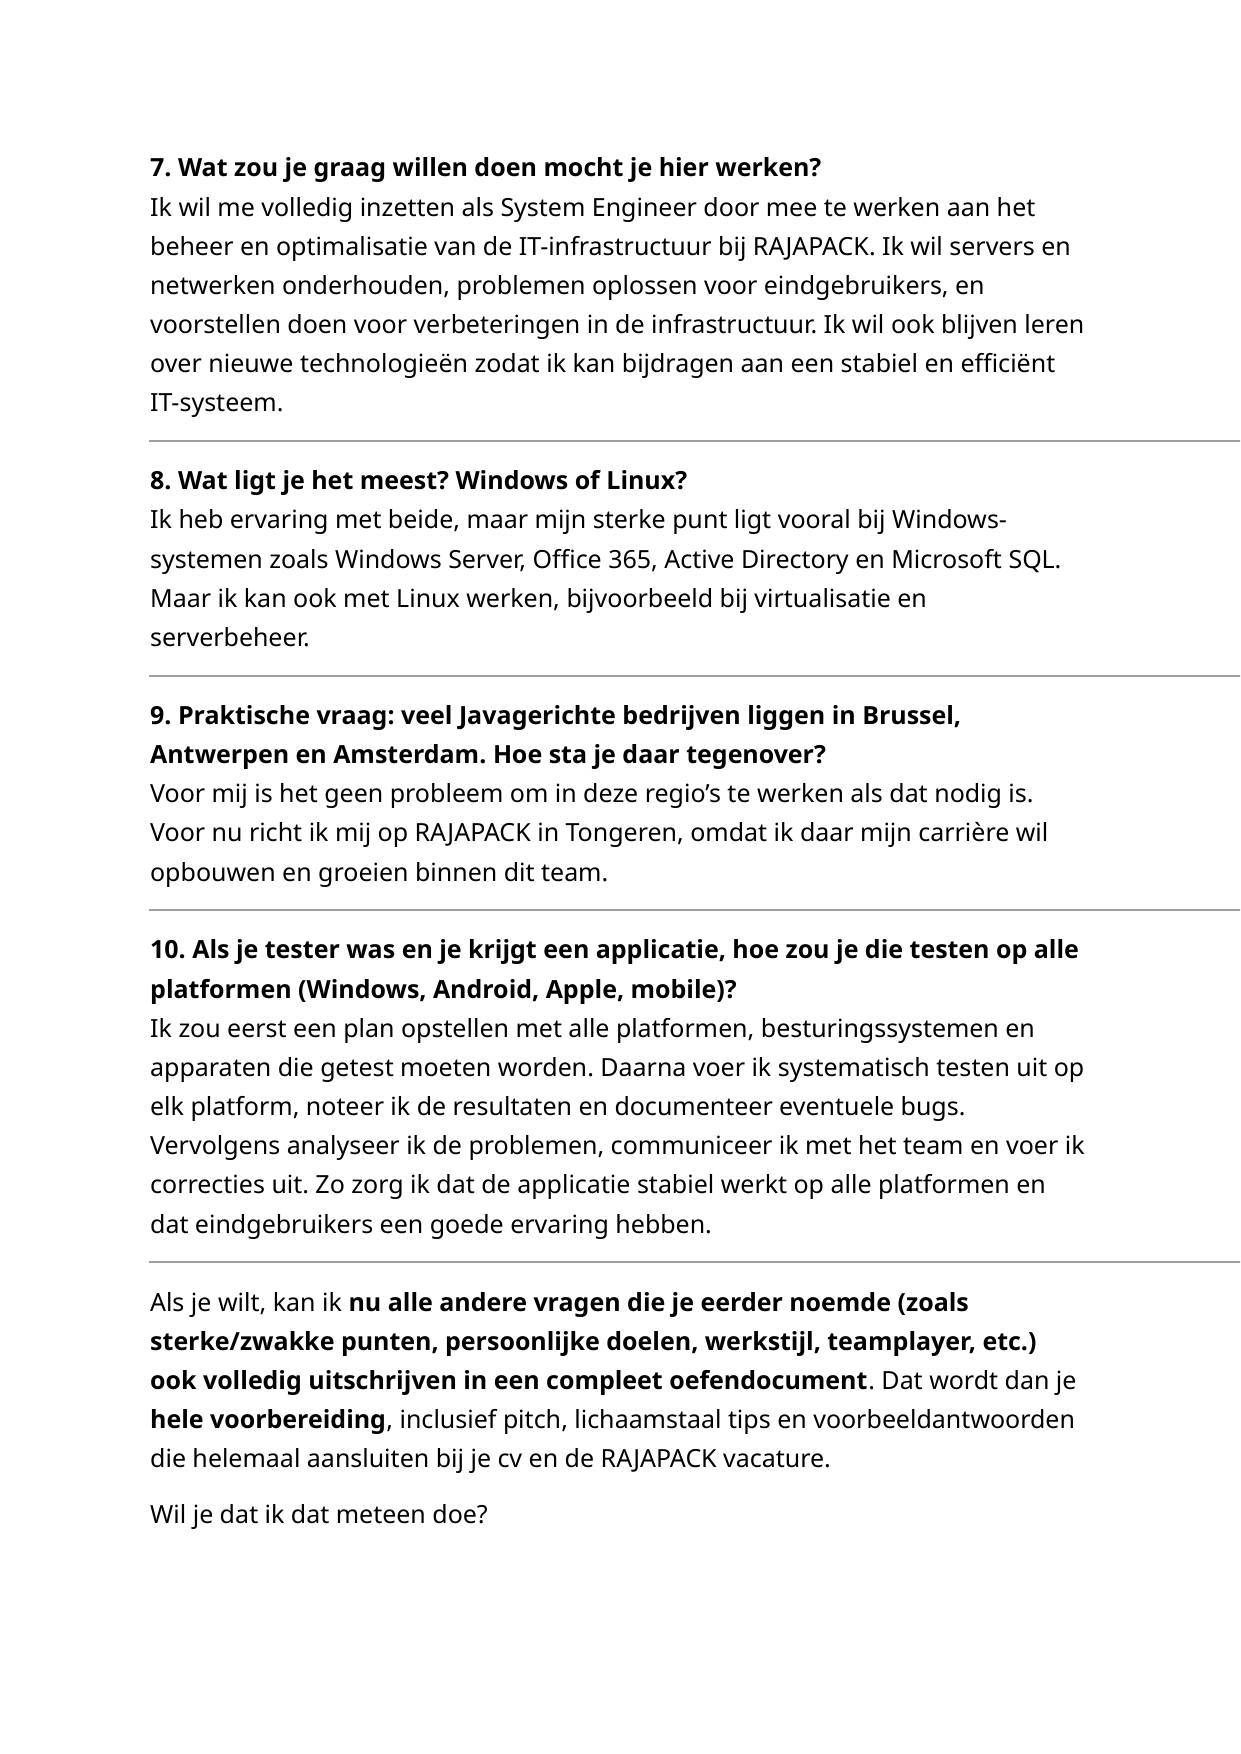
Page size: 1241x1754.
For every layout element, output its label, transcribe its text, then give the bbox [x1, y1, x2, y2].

text 10. Als je tester was en je krijgt een applicatie, hoe zou je die testen op alle platformen (Windows, Android, Apple, mobile)? Ik zou eerst een plan opstellen met alle platformen, besturingssystemen en apparaten die getest moeten worden. Daarna voer ik systematisch testen uit op elk platform, noteer ik de resultaten en documenteer eventuele bugs. Vervolgens analyseer ik de problemen, communiceer ik met het team en voer ik correcties uit. Zo zorg ik dat de applicatie stabiel werkt op alle platformen en dat eindgebruikers een goede ervaring hebben. [150, 932, 1090, 1240]
text Wil je dat ik dat meteen doe? [150, 1497, 1090, 1531]
text 8. Wat ligt je het meest? Windows of Linux? Ik heb ervaring met beide, maar mijn sterke punt ligt vooral bij Windows-systemen zoals Windows Server, Office 365, Active Directory en Microsoft SQL. Maar ik kan ook met Linux werken, bijvoorbeeld bij virtualisatie en serverbeheer. [150, 463, 1090, 654]
text 7. Wat zou je graag willen doen mocht je hier werken? Ik wil me volledig inzetten als System Engineer door mee te werken aan het beheer en optimalisatie van de IT-infrastructuur bij RAJAPACK. Ik wil servers en netwerken onderhouden, problemen oplossen voor eindgebruikers, en voorstellen doen voor verbeteringen in de infrastructuur. Ik wil ook blijven leren over nieuwe technologieën zodat ik kan bijdragen aan een stabiel en efficiënt IT-systeem. [150, 150, 1090, 419]
text Als je wilt, kan ik nu alle andere vragen die je eerder noemde (zoals sterke/zwakke punten, persoonlijke doelen, werkstijl, teamplayer, etc.) ook volledig uitschrijven in een compleet oefendocument. Dat wordt dan je hele voorbereiding, inclusief pitch, lichaamstaal tips en voorbeeldantwoorden die helemaal aansluiten bij je cv en de RAJAPACK vacature. [150, 1284, 1090, 1475]
text 9. Praktische vraag: veel Javagerichte bedrijven liggen in Brussel, Antwerpen en Amsterdam. Hoe sta je daar tegenover? Voor mij is het geen probleem om in deze regio’s te werken als dat nodig is. Voor nu richt ik mij op RAJAPACK in Tongeren, omdat ik daar mijn carrière wil opbouwen en groeien binnen dit team. [150, 697, 1090, 888]
